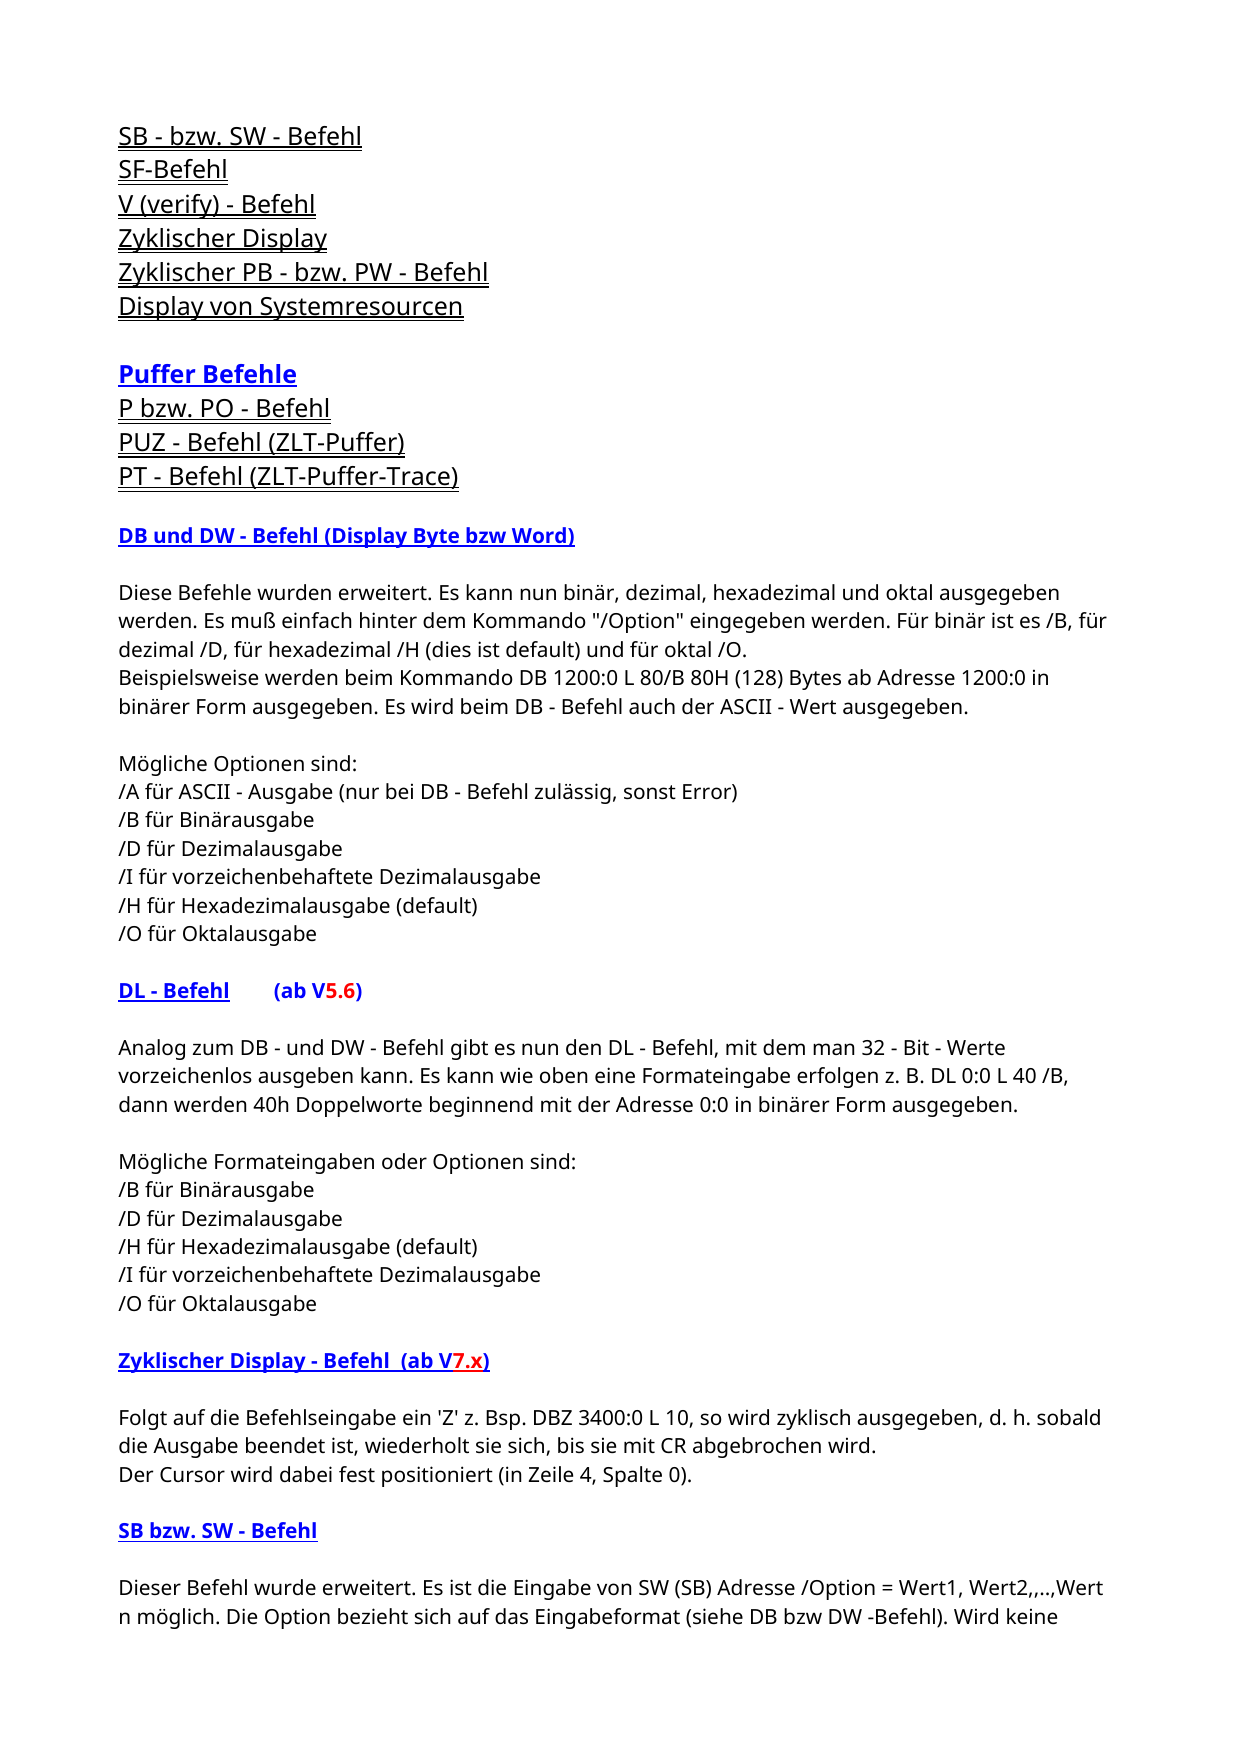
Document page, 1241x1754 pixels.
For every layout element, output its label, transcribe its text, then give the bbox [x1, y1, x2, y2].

text /I für vorzeichenbehaftete Dezimalausgabe [118, 862, 1122, 891]
text Zyklischer Display - Befehl (ab V7.x) [118, 1346, 1122, 1374]
text Mögliche Optionen sind: [118, 749, 1122, 777]
text Diese Befehle wurden erweitert. Es kann nun binär, dezimal, hexadezimal und oktal ausgegeben werden. Es muß einfach hinter dem Kommando "/Option" eingegeben werden. Für binär ist es /B, für dezimal /D, für hexadezimal /H (dies ist default) und für oktal /O. [118, 578, 1122, 663]
text V (verify) - Befehl [118, 186, 1122, 220]
text /H für Hexadezimalausgabe (default) [118, 891, 1122, 919]
text SB - bzw. SW - Befehl [118, 118, 1122, 152]
text Folgt auf die Befehlseingabe ein 'Z' z. Bsp. DBZ 3400:0 L 10, so wird zyklisch ausgegeben, d. h. sobald die Ausgabe beendet ist, wiederholt sie sich, bis sie mit CR abgebrochen wird. [118, 1403, 1122, 1460]
text SF-Befehl [118, 152, 1122, 186]
text /A für ASCII - Ausgabe (nur bei DB - Befehl zulässig, sonst Error) [118, 777, 1122, 806]
text Zyklischer Display [118, 220, 1122, 254]
text Der Cursor wird dabei fest positioniert (in Zeile 4, Spalte 0). [118, 1460, 1122, 1488]
text DB und DW - Befehl (Display Byte bzw Word) [118, 521, 1122, 550]
text /I für vorzeichenbehaftete Dezimalausgabe [118, 1261, 1122, 1289]
text Display von Systemresourcen [118, 288, 1122, 322]
text /D für Dezimalausgabe [118, 834, 1122, 862]
text /H für Hexadezimalausgabe (default) [118, 1232, 1122, 1261]
text Dieser Befehl wurde erweitert. Es ist die Eingabe von SW (SB) Adresse /Option = Wert1, Wert2,,..,Wert n möglich. Die Option bezieht sich auf das Eingabeformat (siehe DB bzw DW -Befehl). Wird keine [118, 1573, 1122, 1630]
text Mögliche Formateingaben oder Optionen sind: [118, 1147, 1122, 1175]
text Puffer Befehle [118, 357, 1122, 391]
text Zyklischer PB - bzw. PW - Befehl [118, 254, 1122, 288]
text /D für Dezimalausgabe [118, 1204, 1122, 1232]
text /O für Oktalausgabe [118, 1289, 1122, 1317]
text PT - Befehl (ZLT-Puffer-Trace) [118, 459, 1122, 493]
text /B für Binärausgabe [118, 806, 1122, 834]
text Analog zum DB - und DW - Befehl gibt es nun den DL - Befehl, mit dem man 32 - Bit - Werte vorzeichenlos ausgeben kann. Es kann wie oben eine Formateingabe erfolgen z. B. DL 0:0 L 40 /B, dann werden 40h Doppelworte beginnend mit der Adresse 0:0 in binärer Form ausgegeben. [118, 1033, 1122, 1118]
text /O für Oktalausgabe [118, 919, 1122, 948]
text DL - Befehl (ab V5.6) [118, 976, 1122, 1005]
text Beispielsweise werden beim Kommando DB 1200:0 L 80/B 80H (128) Bytes ab Adresse 1200:0 in binärer Form ausgegeben. Es wird beim DB - Befehl auch der ASCII - Wert ausgegeben. [118, 663, 1122, 720]
text P bzw. PO - Befehl [118, 391, 1122, 425]
text PUZ - Befehl (ZLT-Puffer) [118, 425, 1122, 459]
text SB bzw. SW - Befehl [118, 1517, 1122, 1545]
text /B für Binärausgabe [118, 1175, 1122, 1204]
